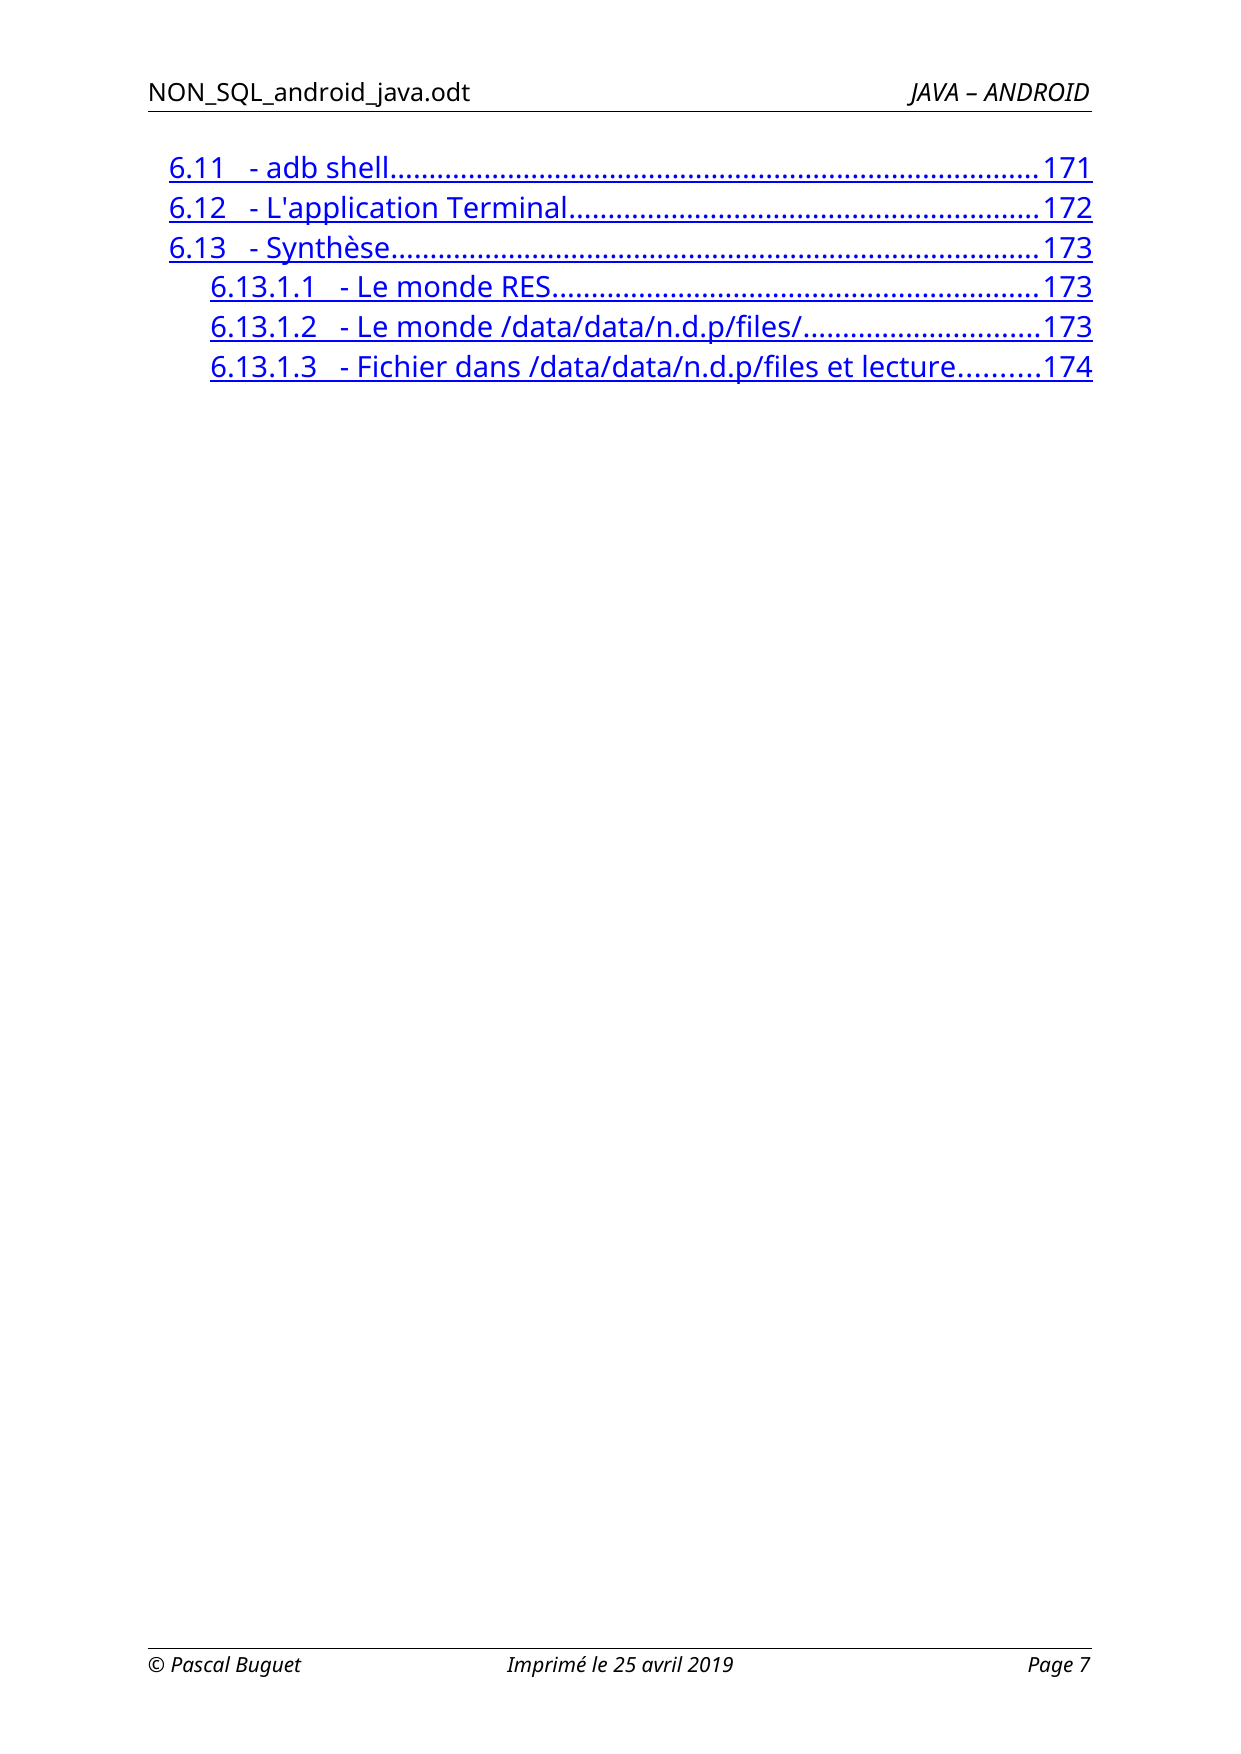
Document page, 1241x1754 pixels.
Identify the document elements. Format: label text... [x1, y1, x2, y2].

text [168, 182, 1092, 187]
text [210, 342, 1092, 346]
text 6.13.1.3 - Fichier dans /data/data/n.d.p/files et lecture 174 [210, 346, 1092, 380]
text [210, 302, 1092, 306]
text [168, 262, 1092, 267]
text [210, 382, 1092, 386]
text 6.11 - adb shell 171 [168, 148, 1092, 181]
text 6.13.1.1 - Le monde RES 173 [210, 267, 1092, 300]
text 6.13 - Synthèse 173 [168, 227, 1092, 261]
text 6.13.1.2 - Le monde /data/data/n.d.p/files/ 173 [210, 306, 1092, 340]
text [168, 222, 1092, 227]
text 6.12 - L'application Terminal 172 [168, 187, 1092, 221]
